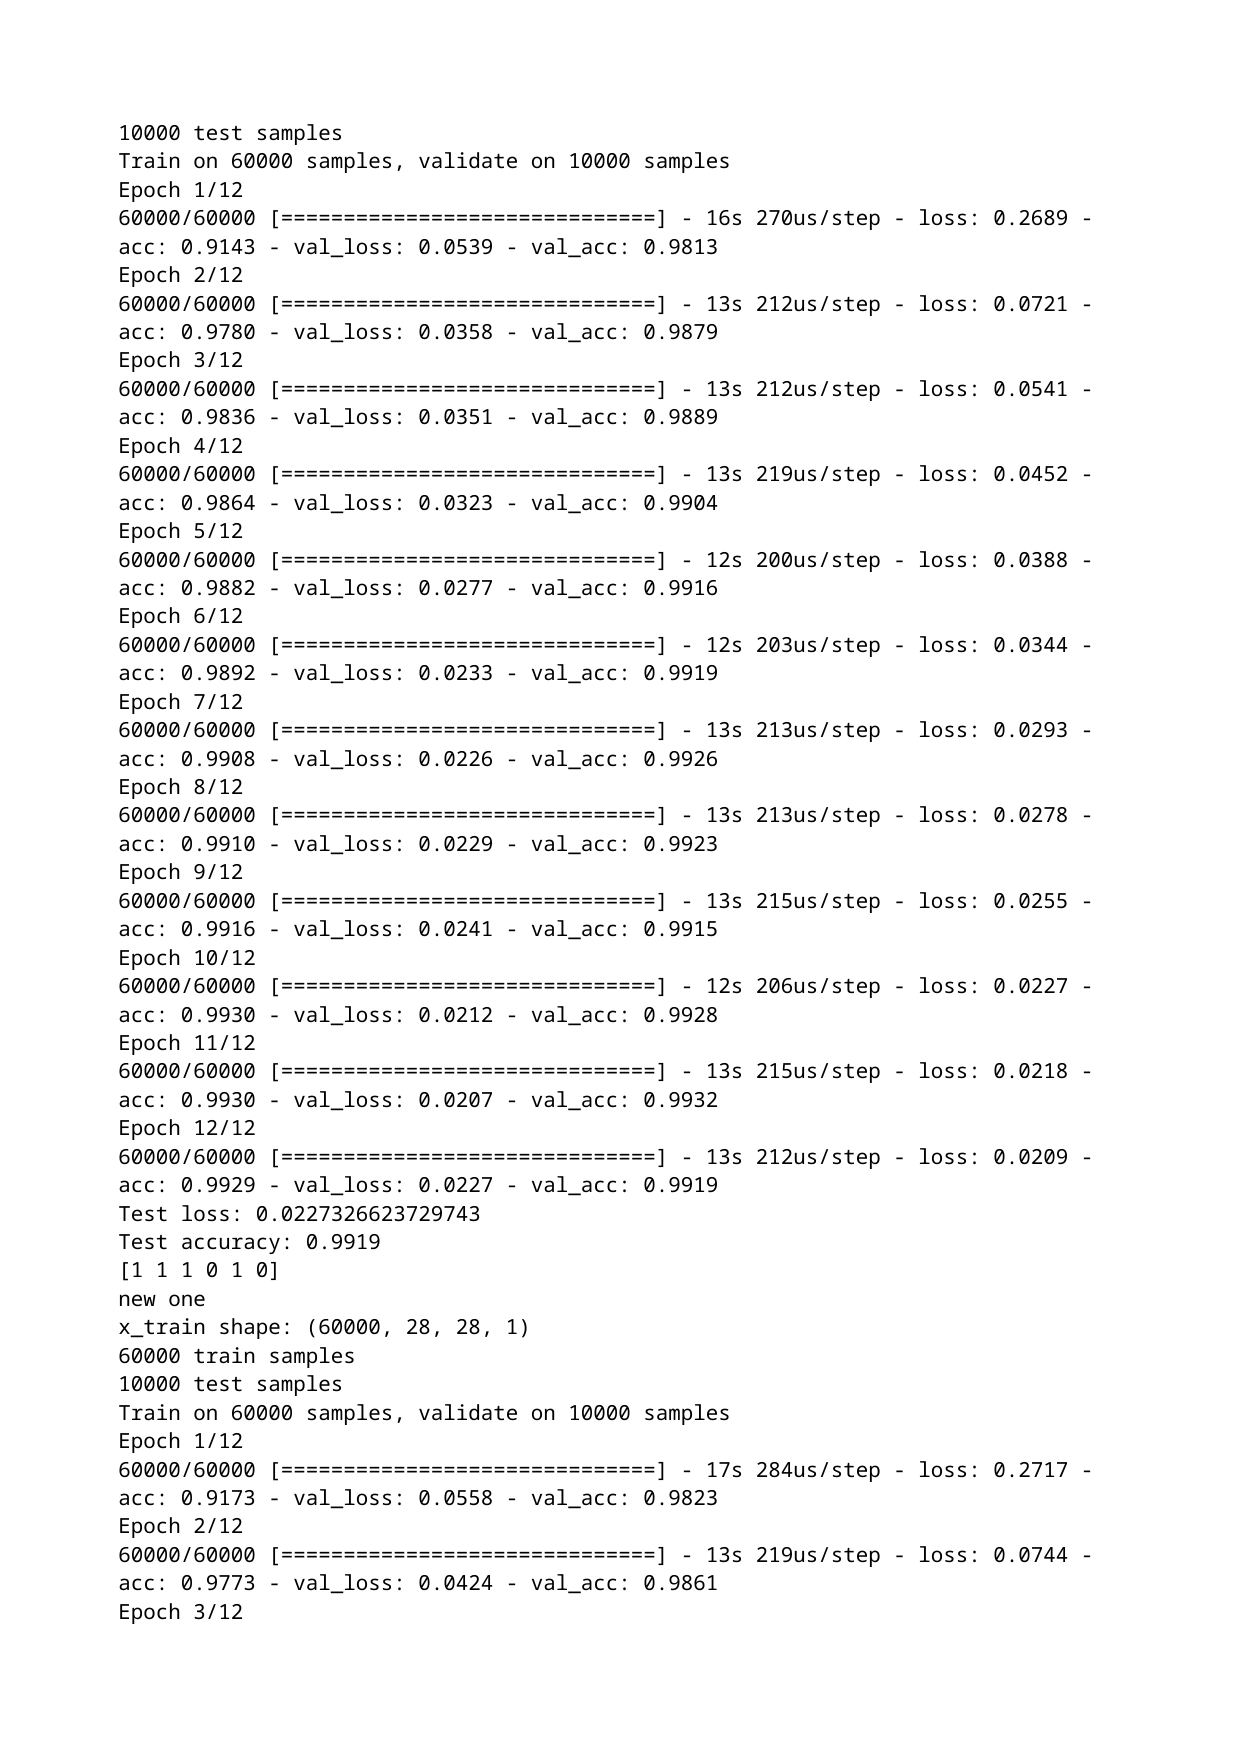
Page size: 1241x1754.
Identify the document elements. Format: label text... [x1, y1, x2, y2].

text 60000/60000 [==============================] - 13s 212us/step - loss: 0.0209 - acc: 0.9929 - val_loss: 0.0227 - val_acc: 0.9919 [118, 1142, 1122, 1199]
text Epoch 2/12 [118, 260, 1122, 289]
text 60000/60000 [==============================] - 13s 213us/step - loss: 0.0278 - acc: 0.9910 - val_loss: 0.0229 - val_acc: 0.9923 [118, 801, 1122, 857]
text 60000/60000 [==============================] - 13s 215us/step - loss: 0.0255 - acc: 0.9916 - val_loss: 0.0241 - val_acc: 0.9915 [118, 886, 1122, 943]
text Train on 60000 samples, validate on 10000 samples [118, 1398, 1122, 1426]
text 10000 test samples [118, 118, 1122, 147]
text Epoch 2/12 [118, 1512, 1122, 1540]
text 60000/60000 [==============================] - 13s 219us/step - loss: 0.0744 - acc: 0.9773 - val_loss: 0.0424 - val_acc: 0.9861 [118, 1540, 1122, 1597]
text 60000/60000 [==============================] - 13s 212us/step - loss: 0.0721 - acc: 0.9780 - val_loss: 0.0358 - val_acc: 0.9879 [118, 289, 1122, 346]
text Epoch 4/12 [118, 431, 1122, 459]
text Epoch 11/12 [118, 1028, 1122, 1057]
text 10000 test samples [118, 1369, 1122, 1398]
text Epoch 3/12 [118, 1597, 1122, 1625]
text Epoch 1/12 [118, 175, 1122, 203]
text x_train shape: (60000, 28, 28, 1) [118, 1312, 1122, 1341]
text Epoch 1/12 [118, 1426, 1122, 1455]
text Epoch 5/12 [118, 516, 1122, 545]
text Test accuracy: 0.9919 [118, 1227, 1122, 1256]
text 60000/60000 [==============================] - 12s 206us/step - loss: 0.0227 - acc: 0.9930 - val_loss: 0.0212 - val_acc: 0.9928 [118, 971, 1122, 1028]
text 60000/60000 [==============================] - 13s 215us/step - loss: 0.0218 - acc: 0.9930 - val_loss: 0.0207 - val_acc: 0.9932 [118, 1057, 1122, 1113]
text new one [118, 1284, 1122, 1312]
text 60000/60000 [==============================] - 12s 203us/step - loss: 0.0344 - acc: 0.9892 - val_loss: 0.0233 - val_acc: 0.9919 [118, 630, 1122, 687]
text 60000/60000 [==============================] - 13s 219us/step - loss: 0.0452 - acc: 0.9864 - val_loss: 0.0323 - val_acc: 0.9904 [118, 459, 1122, 516]
text Epoch 6/12 [118, 602, 1122, 630]
text Test loss: 0.0227326623729743 [118, 1199, 1122, 1227]
text 60000/60000 [==============================] - 17s 284us/step - loss: 0.2717 - acc: 0.9173 - val_loss: 0.0558 - val_acc: 0.9823 [118, 1455, 1122, 1512]
text Epoch 8/12 [118, 772, 1122, 801]
text 60000/60000 [==============================] - 12s 200us/step - loss: 0.0388 - acc: 0.9882 - val_loss: 0.0277 - val_acc: 0.9916 [118, 545, 1122, 602]
text 60000/60000 [==============================] - 16s 270us/step - loss: 0.2689 - acc: 0.9143 - val_loss: 0.0539 - val_acc: 0.9813 [118, 203, 1122, 260]
text 60000 train samples [118, 1341, 1122, 1369]
text Epoch 3/12 [118, 346, 1122, 374]
text Epoch 9/12 [118, 857, 1122, 886]
text Epoch 7/12 [118, 687, 1122, 715]
text 60000/60000 [==============================] - 13s 213us/step - loss: 0.0293 - acc: 0.9908 - val_loss: 0.0226 - val_acc: 0.9926 [118, 715, 1122, 772]
text Epoch 10/12 [118, 943, 1122, 971]
text Train on 60000 samples, validate on 10000 samples [118, 147, 1122, 175]
text Epoch 12/12 [118, 1113, 1122, 1142]
text 60000/60000 [==============================] - 13s 212us/step - loss: 0.0541 - acc: 0.9836 - val_loss: 0.0351 - val_acc: 0.9889 [118, 374, 1122, 431]
text [1 1 1 0 1 0] [118, 1256, 1122, 1284]
